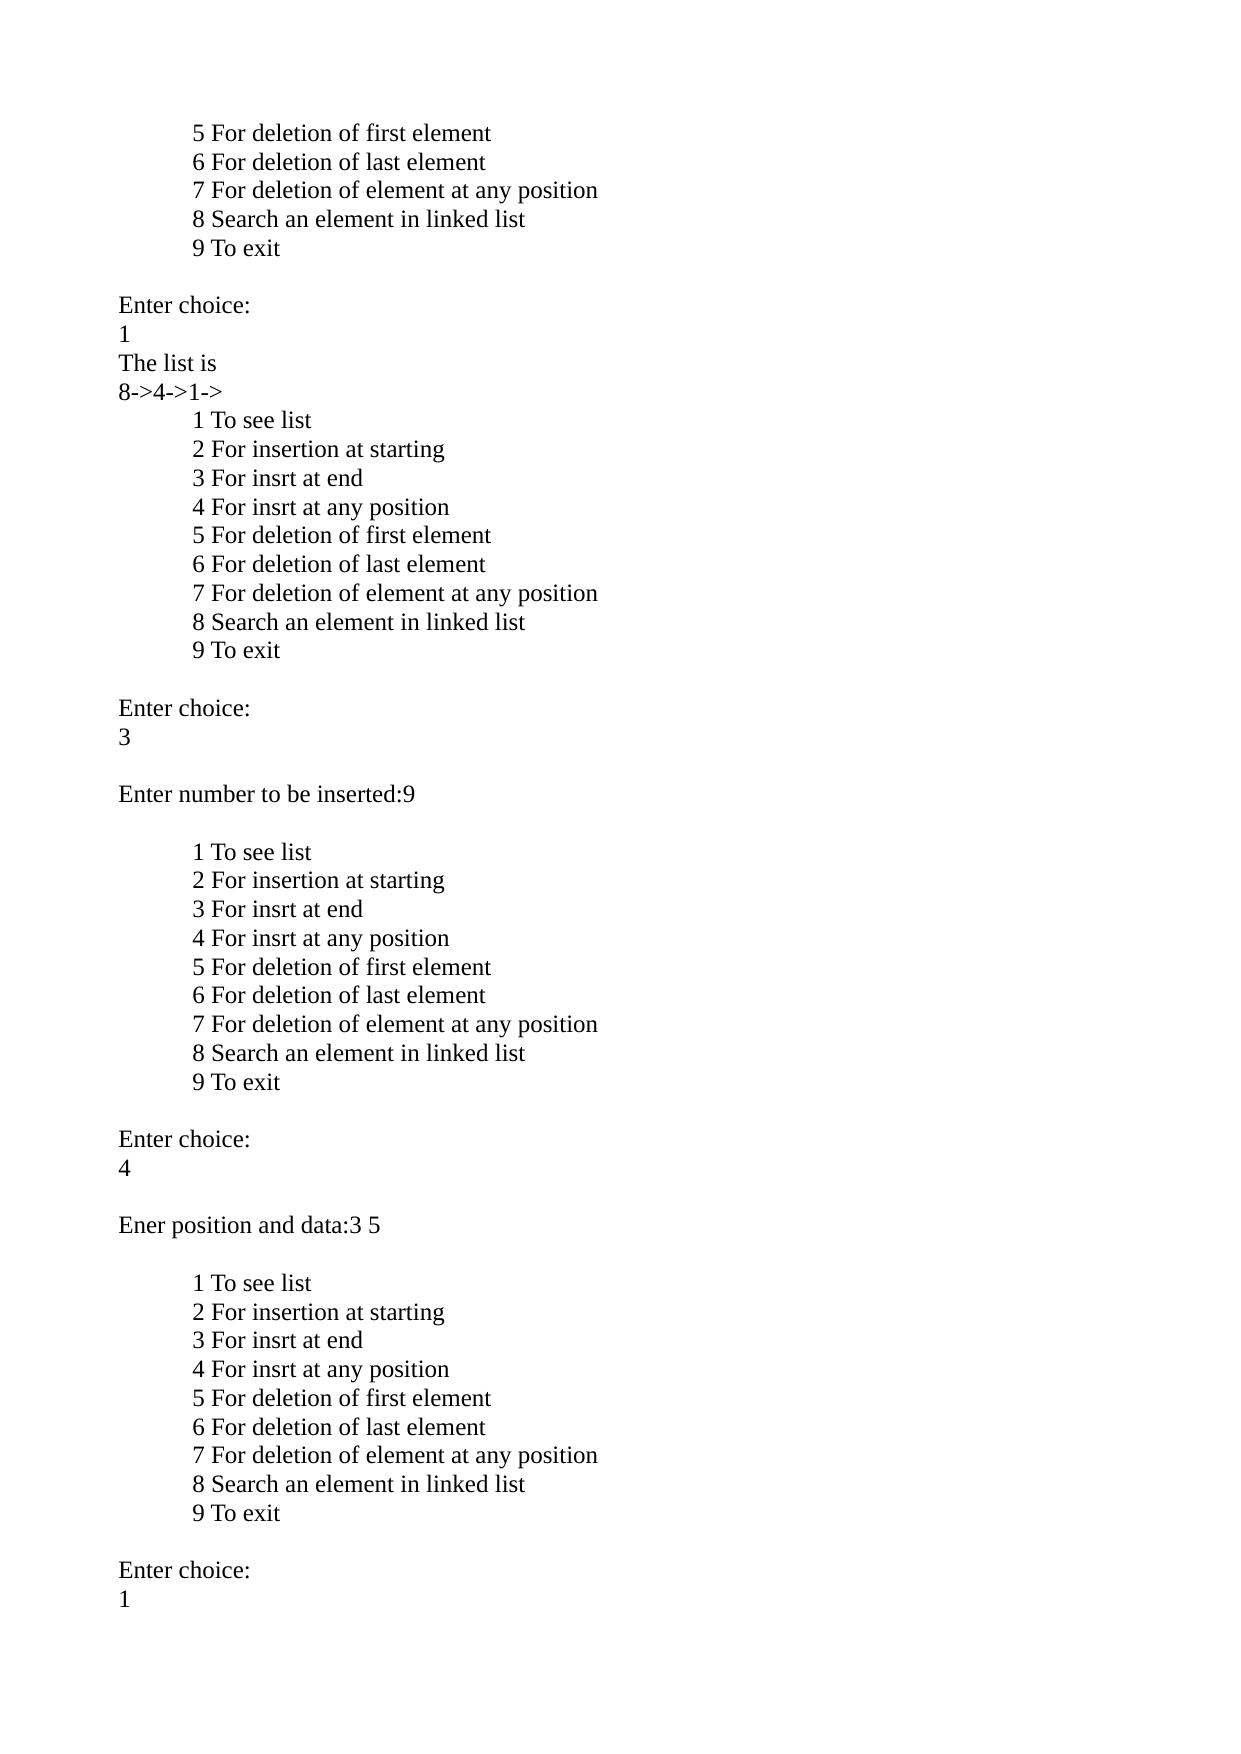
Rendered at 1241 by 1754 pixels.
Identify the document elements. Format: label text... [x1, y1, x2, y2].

text 1 [118, 1584, 1122, 1613]
text 1 To see list [118, 1268, 1122, 1297]
text 3 For insrt at end [118, 894, 1122, 923]
text 4 [118, 1153, 1122, 1182]
text 4 For insrt at any position [118, 1354, 1122, 1383]
text 6 For deletion of last element [118, 147, 1122, 176]
text 9 To exit [118, 636, 1122, 664]
text 4 For insrt at any position [118, 492, 1122, 521]
text 6 For deletion of last element [118, 1412, 1122, 1441]
text 7 For deletion of element at any position [118, 578, 1122, 607]
text 9 To exit [118, 1067, 1122, 1096]
text 3 [118, 722, 1122, 751]
text 6 For deletion of last element [118, 549, 1122, 578]
text 6 For deletion of last element [118, 981, 1122, 1009]
text 3 For insrt at end [118, 463, 1122, 492]
text 8->4->1-> [118, 377, 1122, 406]
text Enter number to be inserted:9 [118, 779, 1122, 808]
text Enter choice: [118, 1556, 1122, 1584]
text 1 To see list [118, 406, 1122, 434]
text 5 For deletion of first element [118, 521, 1122, 549]
text Ener position and data:3 5 [118, 1211, 1122, 1239]
text 2 For insertion at starting [118, 1297, 1122, 1326]
text 8 Search an element in linked list [118, 1469, 1122, 1498]
text 8 Search an element in linked list [118, 607, 1122, 636]
text The list is [118, 348, 1122, 377]
text Enter choice: [118, 291, 1122, 319]
text 7 For deletion of element at any position [118, 1441, 1122, 1469]
text 8 Search an element in linked list [118, 204, 1122, 233]
text 2 For insertion at starting [118, 866, 1122, 894]
text 1 [118, 319, 1122, 348]
text 7 For deletion of element at any position [118, 176, 1122, 204]
text 8 Search an element in linked list [118, 1038, 1122, 1067]
text 5 For deletion of first element [118, 1383, 1122, 1412]
text 5 For deletion of first element [118, 952, 1122, 981]
text 9 To exit [118, 1498, 1122, 1527]
text 5 For deletion of first element [118, 118, 1122, 147]
text 1 To see list [118, 837, 1122, 866]
text Enter choice: [118, 1124, 1122, 1153]
text 9 To exit [118, 233, 1122, 262]
text 2 For insertion at starting [118, 434, 1122, 463]
text Enter choice: [118, 693, 1122, 722]
text 7 For deletion of element at any position [118, 1009, 1122, 1038]
text 4 For insrt at any position [118, 923, 1122, 952]
text 3 For insrt at end [118, 1326, 1122, 1354]
